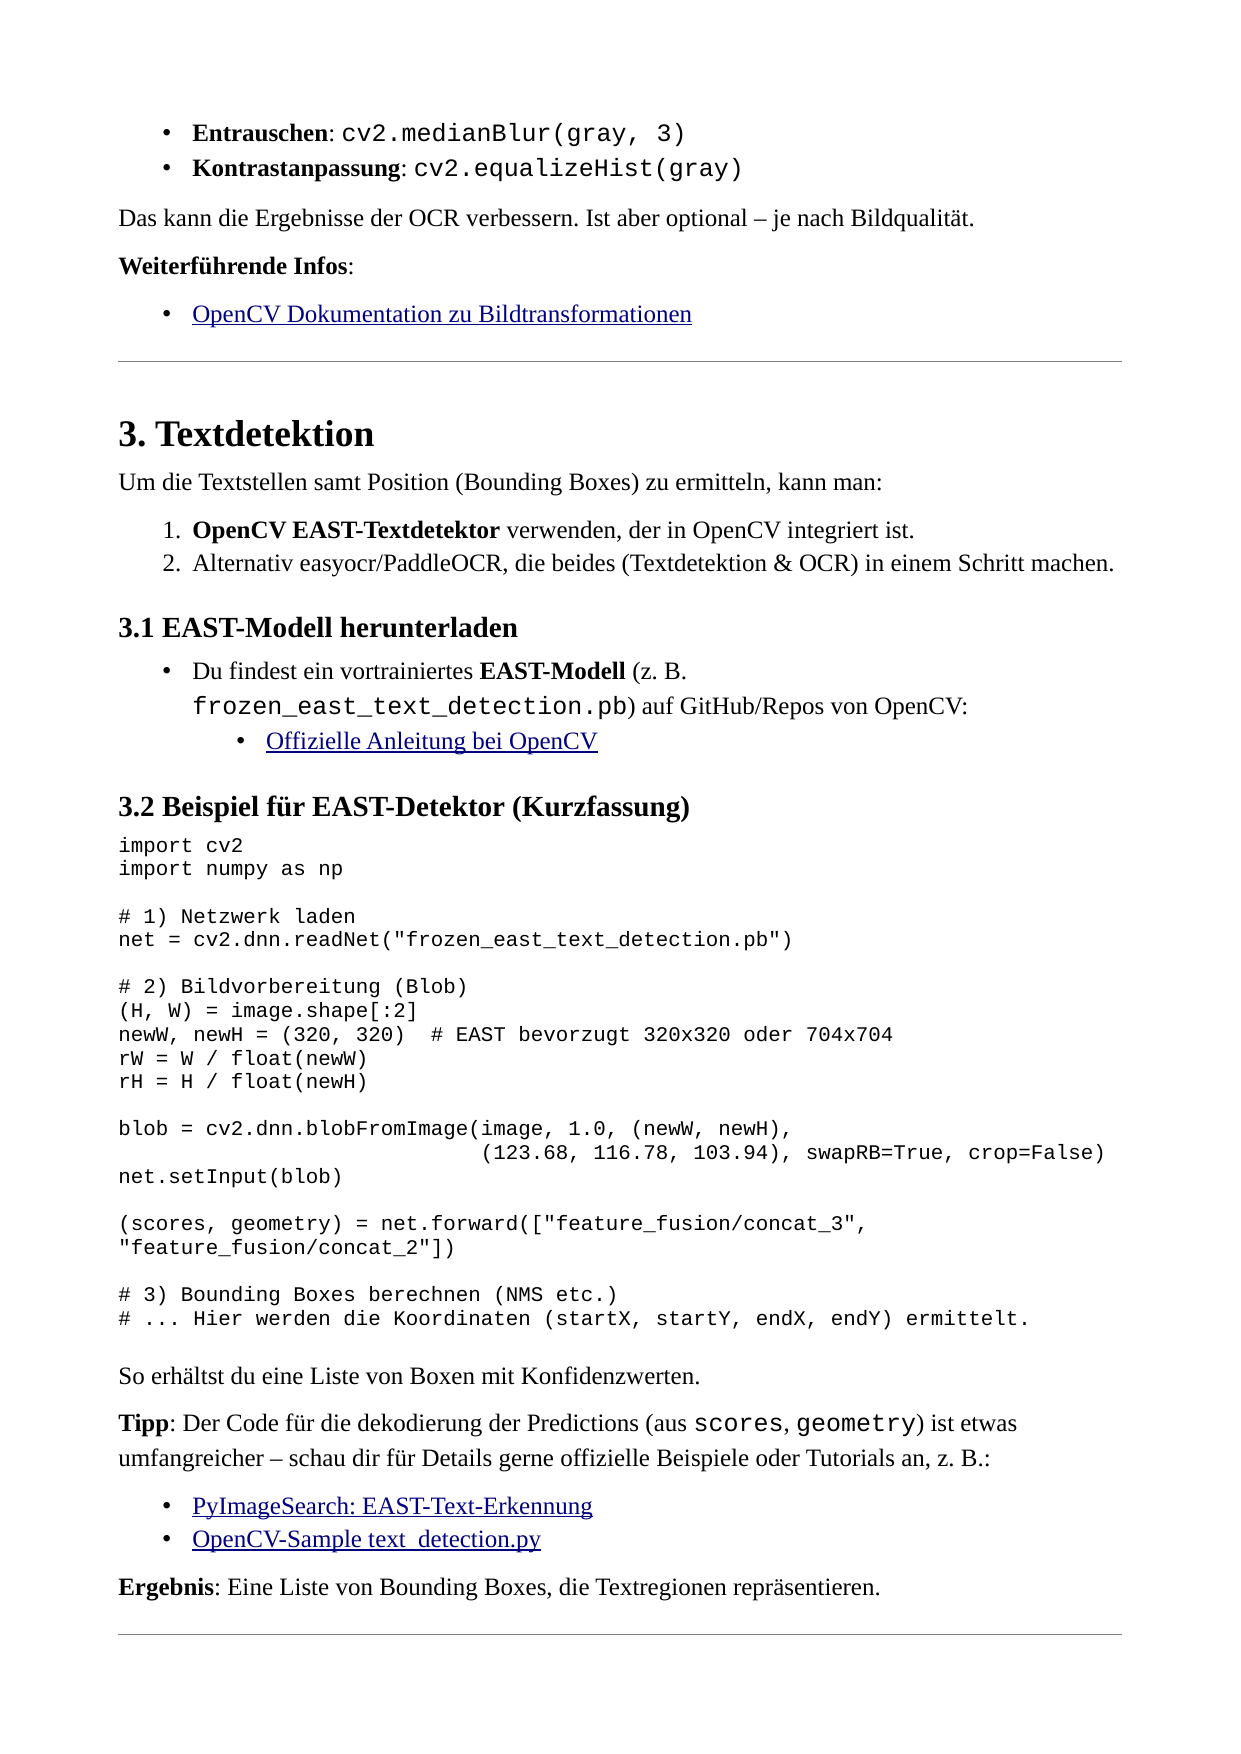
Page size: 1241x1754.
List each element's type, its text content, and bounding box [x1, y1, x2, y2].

text net = cv2.dnn.readNet("frozen_east_text_detection.pb") [118, 929, 1122, 953]
text Ergebnis: Eine Liste von Bounding Boxes, die Textregionen repräsentieren. [118, 1572, 1122, 1600]
text Tipp: Der Code für die dekodierung der Predictions (aus scores, geometry) ist etwas umfangreicher – schau dir für Details gerne offizielle Beispiele oder Tutorials an, z. B.: [118, 1408, 1122, 1472]
text (H, W) = image.shape[:2] [118, 1000, 1122, 1024]
text Weiterführende Infos: [118, 251, 1122, 280]
text import cv2 [118, 835, 1122, 858]
list PyImageSearch: EAST-Text-Erkennung [162, 1491, 1122, 1520]
text rW = W / float(newW) [118, 1047, 1122, 1071]
text rH = H / float(newH) [118, 1071, 1122, 1095]
subtitle 3.2 Beispiel für EAST-Detektor (Kurzfassung) [118, 789, 1122, 822]
text # ... Hier werden die Koordinaten (startX, startY, endX, endY) ermittelt. [118, 1308, 1122, 1331]
list Du findest ein vortrainiertes EAST-Modell (z. B. frozen_east_text_detection.pb) auf GitHub/Repos von OpenCV: [162, 656, 1122, 722]
list Kontrastanpassung: cv2.equalizeHist(gray) [162, 153, 1122, 184]
text import numpy as np [118, 858, 1122, 882]
list OpenCV Dokumentation zu Bildtransformationen [162, 299, 1122, 327]
list Entrauschen: cv2.medianBlur(gray, 3) [162, 118, 1122, 149]
text net.setInput(blob) [118, 1166, 1122, 1189]
list Offizielle Anleitung bei OpenCV [236, 726, 1122, 755]
list OpenCV EAST-Textdetektor verwenden, der in OpenCV integriert ist. [162, 515, 1122, 543]
text # 3) Bounding Boxes berechnen (NMS etc.) [118, 1284, 1122, 1308]
subtitle 3. Textdetektion [118, 411, 1122, 454]
text So erhältst du eine Liste von Boxen mit Konfidenzwerten. [118, 1361, 1122, 1389]
text # 2) Bildvorbereitung (Blob) [118, 977, 1122, 1000]
list OpenCV-Sample text_detection.py [162, 1524, 1122, 1553]
text # 1) Netzwerk laden [118, 906, 1122, 929]
text newW, newH = (320, 320) # EAST bevorzugt 320x320 oder 704x704 [118, 1024, 1122, 1047]
subtitle 3.1 EAST-Modell herunterladen [118, 610, 1122, 643]
text Das kann die Ergebnisse der OCR verbessern. Ist aber optional – je nach Bildqualität. [118, 203, 1122, 232]
text (scores, geometry) = net.forward(["feature_fusion/concat_3", "feature_fusion/concat_2"]) [118, 1213, 1122, 1260]
text blob = cv2.dnn.blobFromImage(image, 1.0, (newW, newH), [118, 1118, 1122, 1142]
text (123.68, 116.78, 103.94), swapRB=True, crop=False) [118, 1142, 1122, 1166]
list Alternativ easyocr/PaddleOCR, die beides (Textdetektion & OCR) in einem Schritt machen. [162, 548, 1122, 576]
text Um die Textstellen samt Position (Bounding Boxes) zu ermitteln, kann man: [118, 467, 1122, 496]
